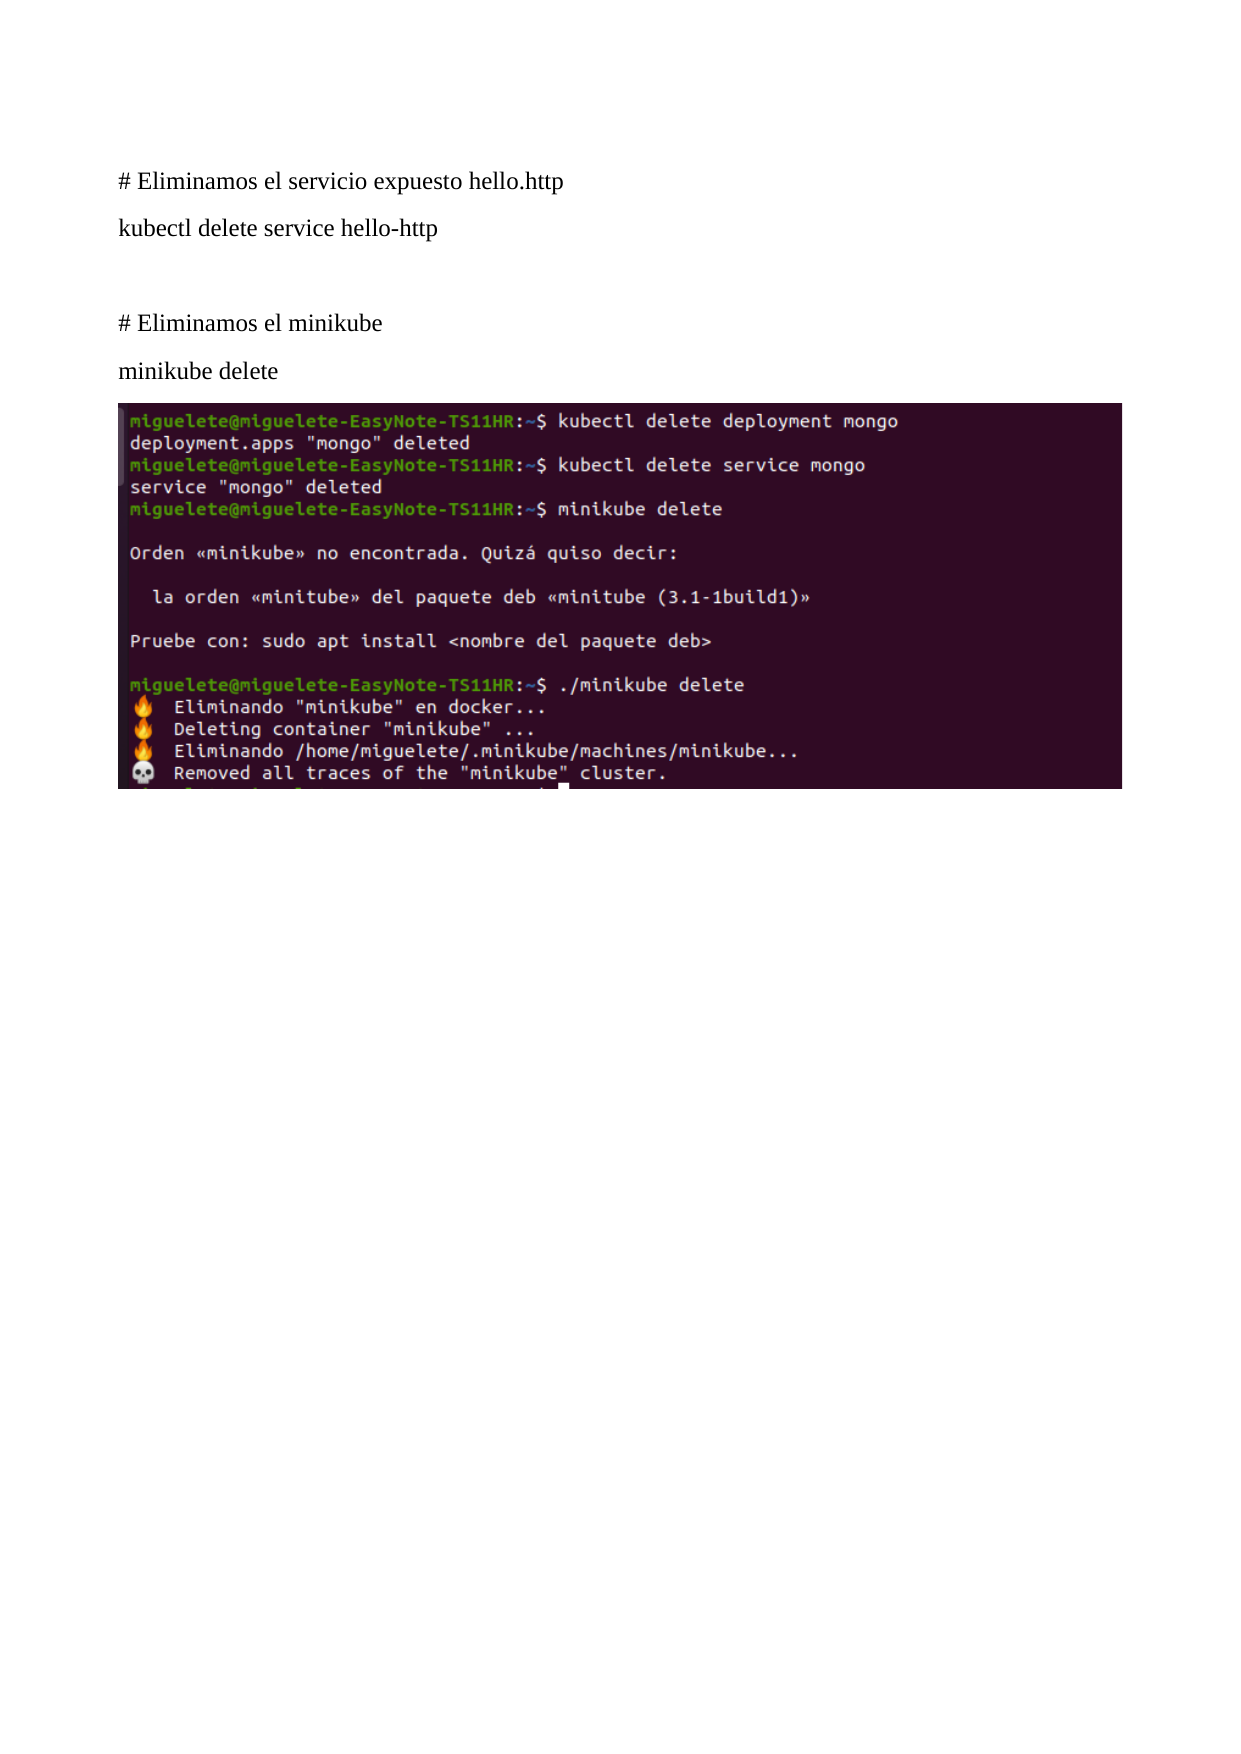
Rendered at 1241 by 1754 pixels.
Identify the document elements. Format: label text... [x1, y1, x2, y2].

text # Eliminamos el minikube [118, 308, 1122, 337]
picture [118, 403, 1123, 789]
text # Eliminamos el servicio expuesto hello.http [118, 166, 1122, 194]
text minikube delete [118, 356, 1122, 385]
text kubectl delete service hello-http [118, 213, 1122, 242]
